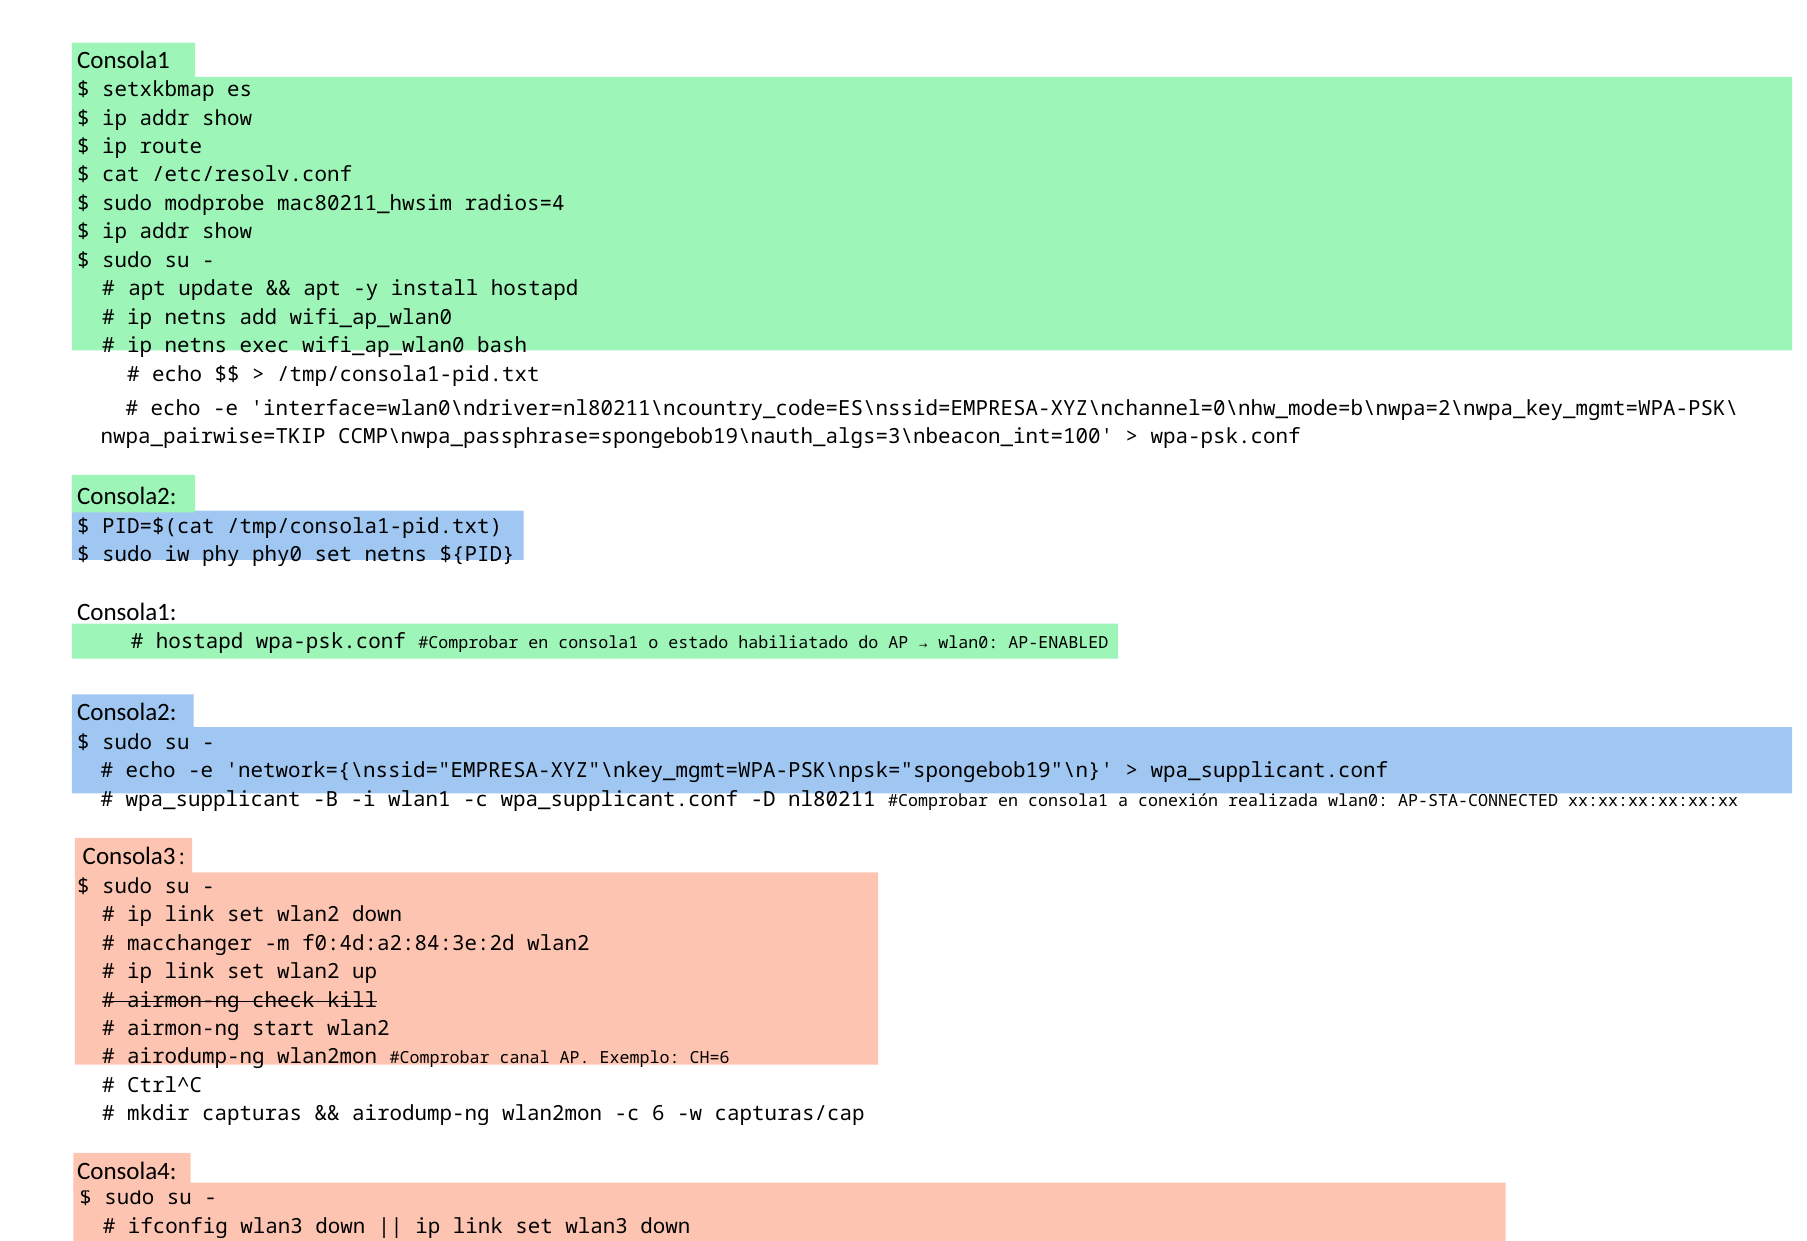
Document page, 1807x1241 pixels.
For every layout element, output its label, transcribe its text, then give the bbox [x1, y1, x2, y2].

list # mkdir capturas && airodump-ng wlan2mon -c 6 -w capturas/cap [41, 1098, 1777, 1127]
list $ cat /etc/resolv.conf [41, 159, 1777, 188]
list # apt update && apt -y install hostapd [41, 273, 1777, 302]
list $ ip addr show [41, 216, 1777, 245]
list # macchanger -m f0:4d:a2:84:3e:2d wlan2 [41, 928, 1777, 956]
list $ sudo su - [41, 245, 1777, 273]
list # wpa_supplicant -B -i wlan1 -c wpa_supplicant.conf -D nl80211 #Comprobar en consola1 a conexión realizada wlan0: AP-STA-CONNECTED xx:xx:xx:xx:xx:xx [100, 784, 1777, 812]
list # echo -e 'network={\nssid="EMPRESA-XYZ"\nkey_mgmt=WPA-PSK\npsk="spongebob19"\n}' > wpa_supplicant.conf [100, 756, 1777, 784]
list $ PID=$(cat /tmp/consola1-pid.txt) [41, 511, 1777, 539]
list # echo -e 'interface=wlan0\ndriver=nl80211\ncountry_code=ES\nssid=EMPRESA-XYZ\nchannel=0\nhw_mode=b\nwpa=2\nwpa_key_mgmt=WPA-PSK\nwpa_pairwise=TKIP CCMP\nwpa_passphrase=spongebob19\nauth_algs=3\nbeacon_int=100' > wpa-psk.conf [100, 393, 1777, 450]
list # hostapd wpa-psk.conf #Comprobar en consola1 o estado habiliatado do AP → wlan0: AP-ENABLED [118, 626, 1777, 654]
list # Ctrl^C [41, 1070, 1777, 1098]
list $ setxkbmap es [41, 74, 1777, 103]
list $ ip addr show [41, 103, 1777, 131]
list # ip netns add wifi_ap_wlan0 [41, 302, 1777, 330]
list $ sudo iw phy phy0 set netns ${PID} [41, 539, 1777, 568]
list Consola2: [41, 697, 1777, 727]
list Consola3: [41, 840, 1777, 871]
list $ sudo su - [41, 871, 1777, 899]
list # airodump-ng wlan2mon #Comprobar canal AP. Exemplo: CH=6 [41, 1042, 1777, 1070]
list # ip link set wlan2 up [41, 956, 1777, 985]
list # ip link set wlan2 down [41, 899, 1777, 928]
list Consola2: [41, 480, 1777, 511]
list # ip netns exec wifi_ap_wlan0 bash [41, 330, 1777, 359]
list Consola1 [41, 44, 1777, 74]
list $ ip route [41, 131, 1777, 159]
list $ sudo modprobe mac80211_hwsim radios=4 [41, 188, 1777, 216]
list Consola4: [41, 1155, 1777, 1185]
list # airmon-ng check kill [41, 985, 1777, 1013]
text Consola1: [77, 596, 1777, 626]
list # echo $$ > /tmp/consola1-pid.txt [41, 359, 1777, 387]
list # airmon-ng start wlan2 [41, 1013, 1777, 1042]
list $ sudo su - [41, 727, 1777, 756]
